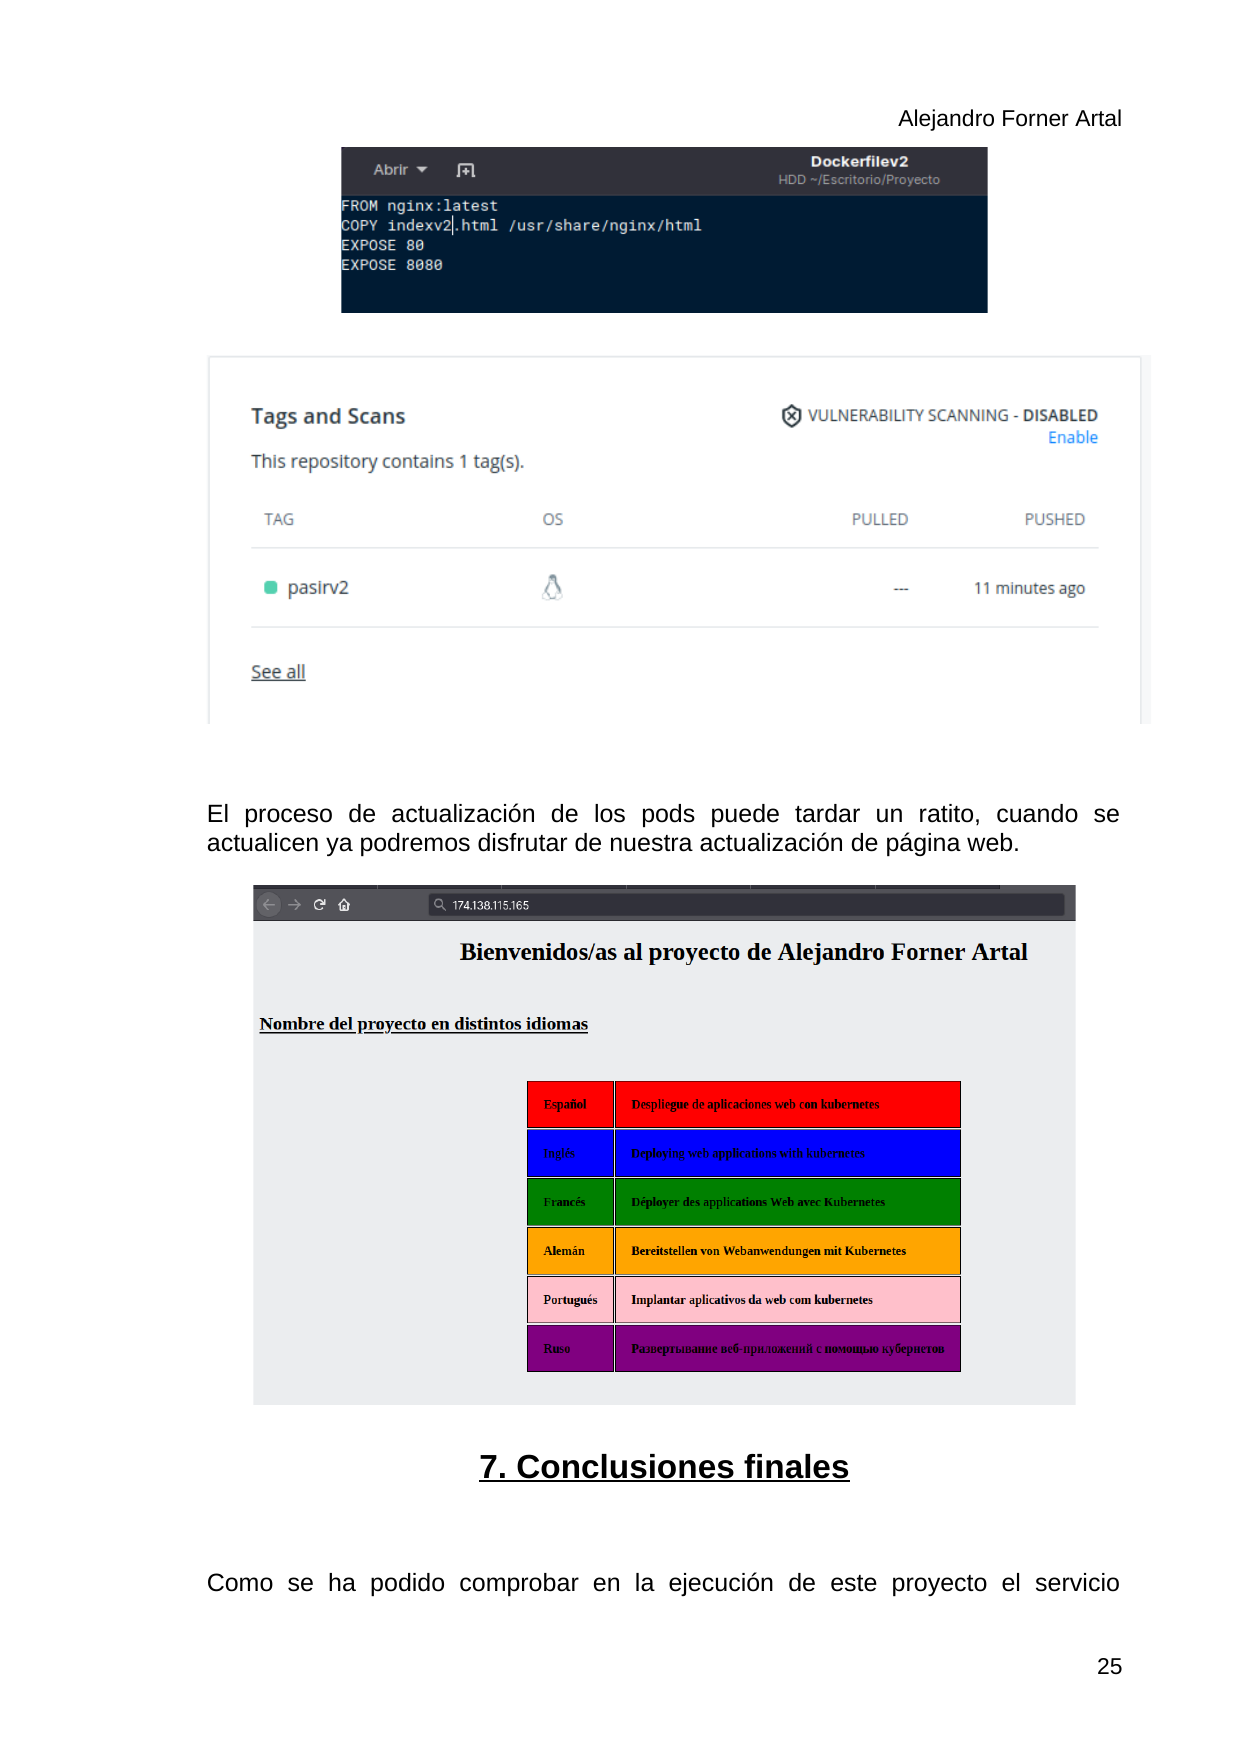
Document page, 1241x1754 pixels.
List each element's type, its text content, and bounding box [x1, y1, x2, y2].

picture [253, 885, 1076, 1405]
picture [341, 147, 988, 313]
text 7. Conclusiones finales [207, 1447, 1122, 1485]
text Como se ha podido comprobar en la ejecución de este proyecto el servicio [207, 1568, 1122, 1597]
picture [206, 355, 1152, 724]
text El proceso de actualización de los pods puede tardar un ratito, cuando se actualicen ya podremos disfrutar de nuestra actualización de página web. [207, 799, 1122, 857]
